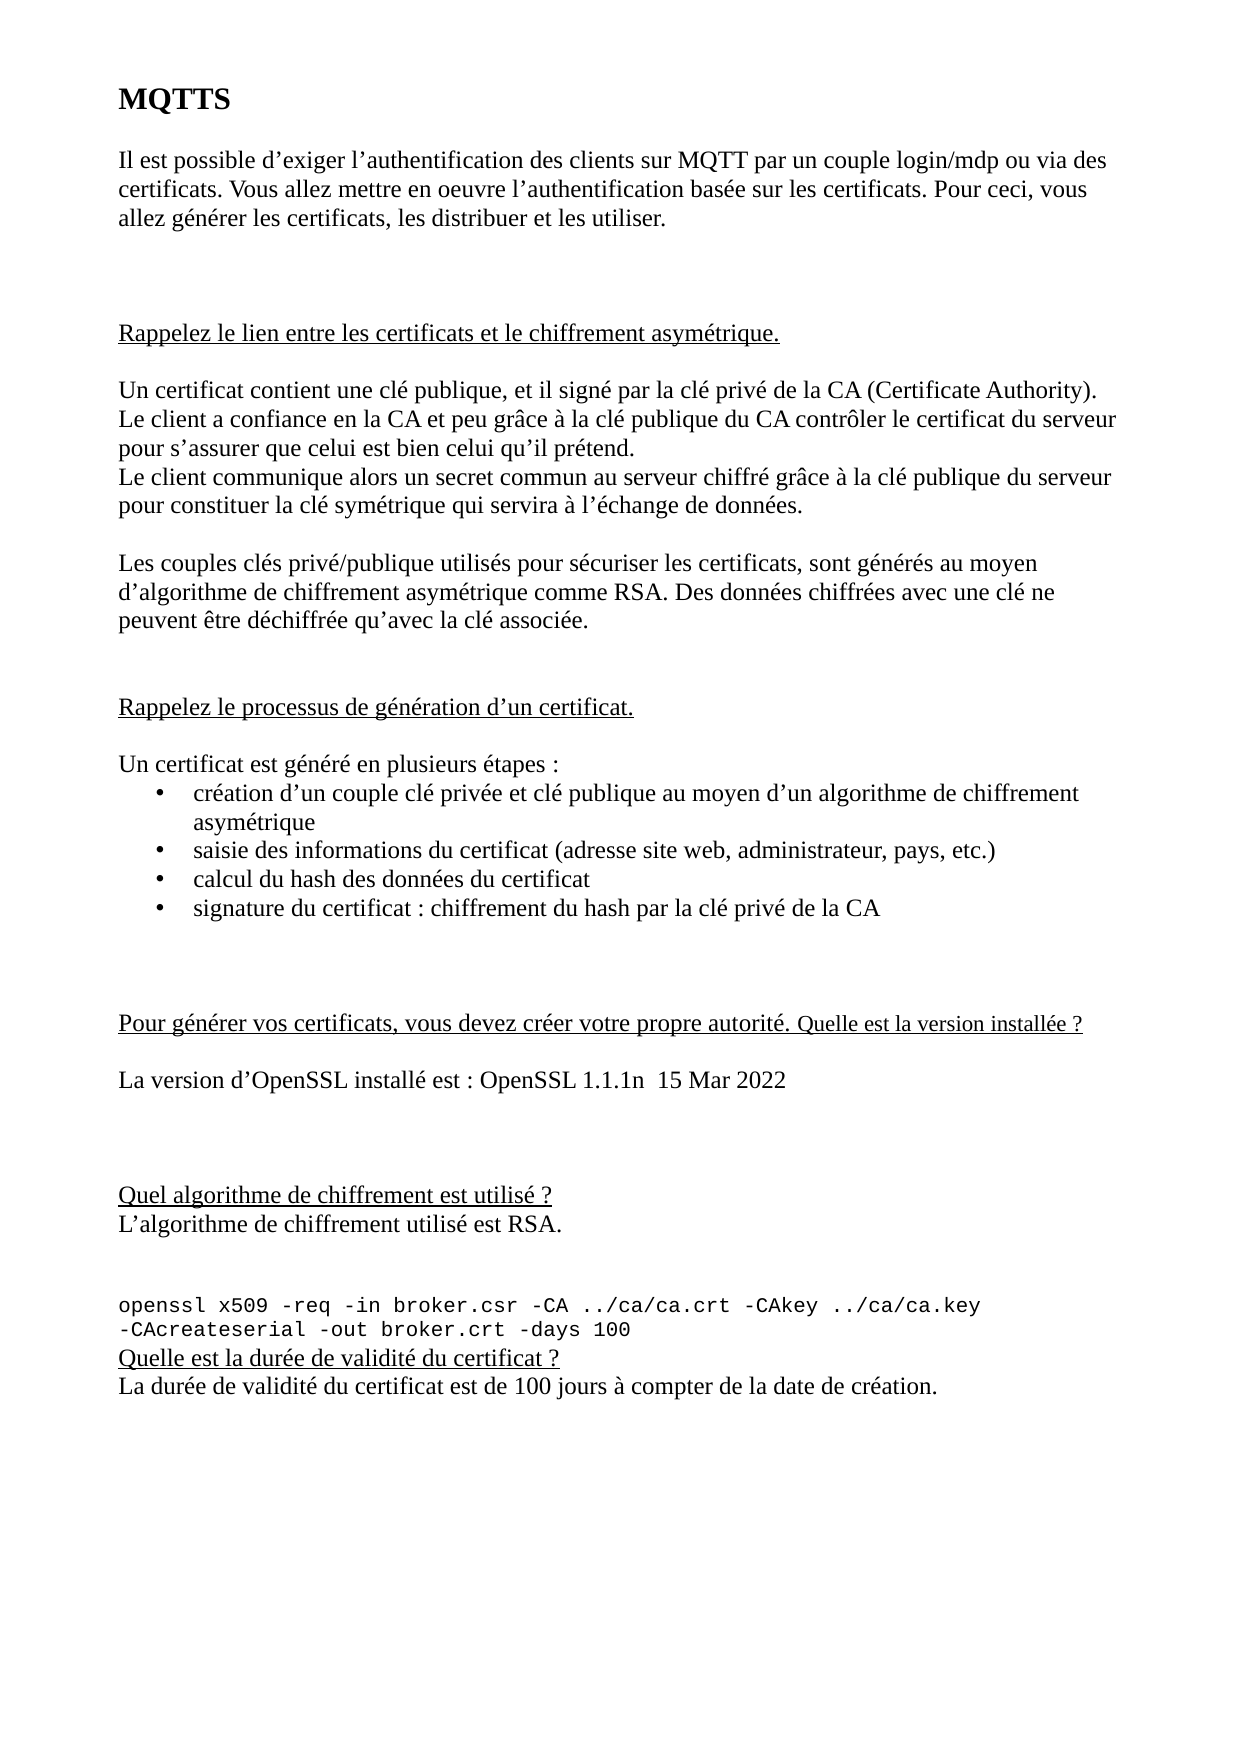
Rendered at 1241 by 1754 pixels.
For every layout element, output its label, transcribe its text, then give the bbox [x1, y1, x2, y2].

text L’algorithme de chiffrement utilisé est RSA. [118, 1209, 1122, 1238]
text certificats. Vous allez mettre en oeuvre l’authentification basée sur les certificats. Pour ceci, vous allez générer les certificats, les distribuer et les utiliser. [118, 174, 1122, 232]
text Un certificat contient une clé publique, et il signé par la clé privé de la CA (Certificate Authority). Le client a confiance en la CA et peu grâce à la clé publique du CA contrôler le certificat du serveur pour s’assurer que celui est bien celui qu’il prétend. [118, 375, 1122, 462]
text Les couples clés privé/publique utilisés pour sécuriser les certificats, sont générés au moyen d’algorithme de chiffrement asymétrique comme RSA. Des données chiffrées avec une clé ne peuvent être déchiffrée qu’avec la clé associée. [118, 548, 1122, 634]
text La durée de validité du certificat est de 100 jours à compter de la date de création. [118, 1371, 1122, 1400]
text Le client communique alors un secret commun au serveur chiffré grâce à la clé publique du serveur pour constituer la clé symétrique qui servira à l’échange de données. [118, 462, 1122, 519]
text Quel algorithme de chiffrement est utilisé ? [118, 1180, 1122, 1209]
text Rappelez le processus de génération d’un certificat. [118, 692, 1122, 720]
list saisie des informations du certificat (adresse site web, administrateur, pays, etc.) [156, 835, 1122, 864]
list signature du certificat : chiffrement du hash par la clé privé de la CA [156, 893, 1122, 922]
text Un certificat est généré en plusieurs étapes : [118, 749, 1122, 778]
text openssl x509 -req -in broker.csr -CA ../ca/ca.crt -CAkey ../ca/ca.key [118, 1295, 1122, 1319]
text -CAcreateserial -out broker.crt -days 100 [118, 1319, 1122, 1343]
text Il est possible d’exiger l’authentification des clients sur MQTT par un couple login/mdp ou via des [118, 145, 1122, 174]
text MQTTS [118, 81, 1122, 117]
text La version d’OpenSSL installé est : OpenSSL 1.1.1n 15 Mar 2022 [118, 1065, 1122, 1094]
text Rappelez le lien entre les certificats et le chiffrement asymétrique. [118, 318, 1122, 347]
text Pour générer vos certificats, vous devez créer votre propre autorité. Quelle est la version installée ? [118, 1008, 1122, 1037]
list création d’un couple clé privée et clé publique au moyen d’un algorithme de chiffrement asymétrique [156, 778, 1122, 835]
list calcul du hash des données du certificat [156, 864, 1122, 893]
text Quelle est la durée de validité du certificat ? [118, 1343, 1122, 1371]
